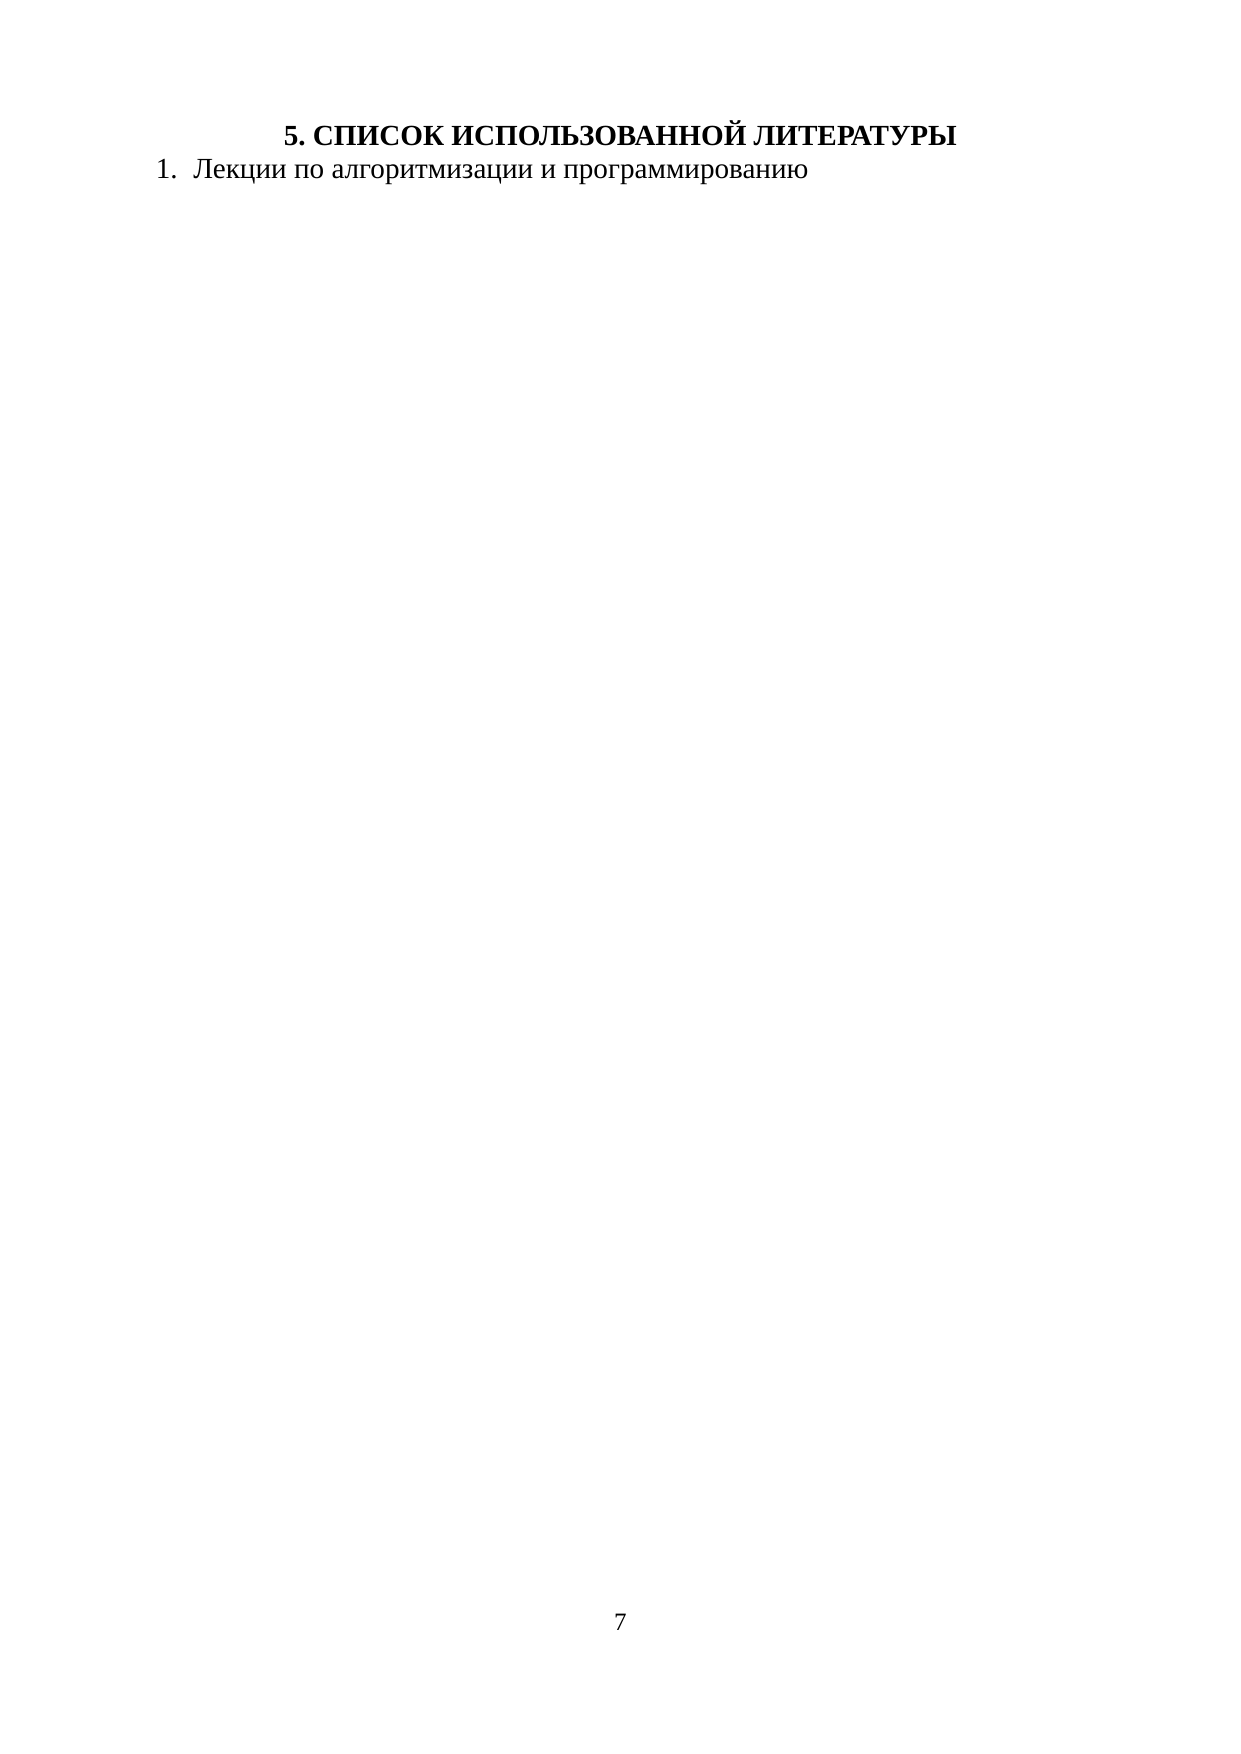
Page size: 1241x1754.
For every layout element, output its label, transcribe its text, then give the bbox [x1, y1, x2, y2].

list Лекции по алгоритмизации и программированию [156, 152, 1122, 185]
text 5. СПИСОК ИСПОЛЬЗОВАННОЙ ЛИТЕРАТУРЫ [118, 118, 1122, 152]
